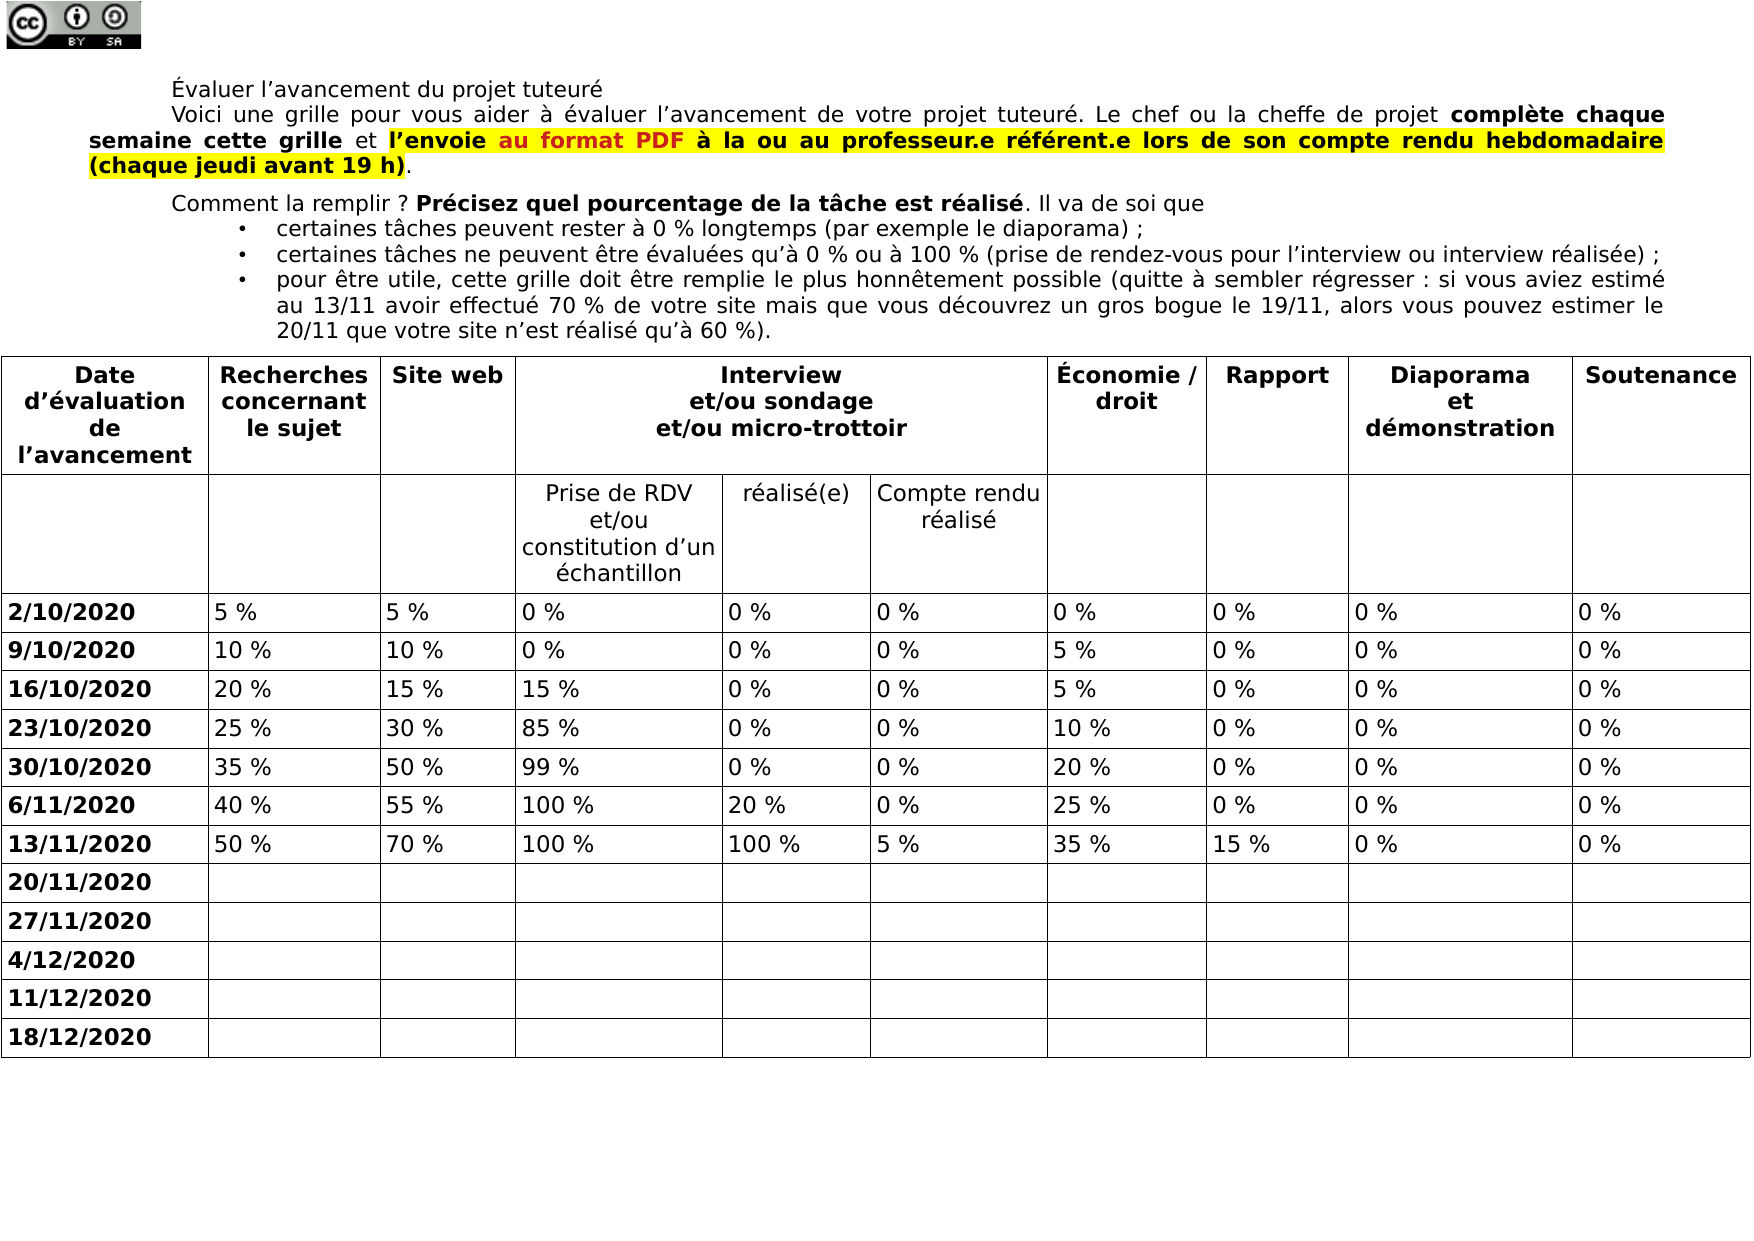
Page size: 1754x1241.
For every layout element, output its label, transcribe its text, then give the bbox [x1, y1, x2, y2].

table_cell 10 % [381, 633, 515, 670]
table_cell [1048, 903, 1206, 941]
table_cell [723, 942, 870, 979]
table_cell [1573, 980, 1750, 1018]
table_cell [1349, 475, 1572, 593]
table_cell 0 % [1207, 710, 1348, 747]
table_cell [381, 903, 515, 941]
list certaines tâches peuvent rester à 0 % longtemps (par exemple le diaporama) ; [238, 216, 1665, 242]
table_header Diaporama et démonstration [1349, 357, 1572, 474]
table_header Site web [381, 357, 515, 474]
table_cell 100 % [723, 826, 870, 863]
table_cell 0 % [723, 594, 870, 631]
text Comment la remplir ? Précisez quel pourcentage de la tâche est réalisé. Il va de soi que [88, 191, 1665, 216]
table_cell [209, 1019, 380, 1057]
table_cell 0 % [1349, 633, 1572, 670]
table_cell 16/10/2020 [2, 671, 208, 709]
table_cell 5 % [381, 594, 515, 631]
table_cell 30/10/2020 [2, 749, 208, 786]
table_cell 0 % [723, 749, 870, 786]
table_cell [209, 864, 380, 902]
table_header Date d’évaluation de l’avancement [2, 357, 208, 474]
table_cell [723, 1019, 870, 1057]
table_cell [1349, 1019, 1572, 1057]
table_header Soutenance [1573, 357, 1750, 474]
table_cell [1573, 864, 1750, 902]
table_cell 27/11/2020 [2, 903, 208, 941]
table_cell [871, 903, 1047, 941]
table_cell [1207, 903, 1348, 941]
table_cell réalisé(e) [723, 475, 870, 593]
table_cell 0 % [1207, 671, 1348, 709]
table_cell [871, 864, 1047, 902]
table_cell [871, 1019, 1047, 1057]
table_cell 23/10/2020 [2, 710, 208, 747]
table_cell 70 % [381, 826, 515, 863]
table_cell 35 % [1048, 826, 1206, 863]
table_cell 0 % [1573, 710, 1750, 747]
table_cell 0 % [1573, 671, 1750, 709]
table_cell 20 % [723, 787, 870, 825]
table_cell 0 % [1573, 787, 1750, 825]
table_header Interview et/ou sondage et/ou micro-trottoir [516, 357, 1047, 474]
table_cell 55 % [381, 787, 515, 825]
table_cell 30 % [381, 710, 515, 747]
table_cell [516, 1019, 722, 1057]
table_cell 5 % [209, 594, 380, 631]
table_cell 0 % [1573, 826, 1750, 863]
text Voici une grille pour vous aider à évaluer l’avancement de votre projet tuteuré. Le chef ou la cheffe de projet complète chaque semaine cette grille et l’envoie au format PDF à la ou au professeur.e référent.e lors de son compte rendu hebdomadaire (chaque jeudi avant 19 h). [88, 102, 1665, 179]
table_cell 0 % [1349, 826, 1572, 863]
table_cell [871, 980, 1047, 1018]
table_cell 0 % [723, 710, 870, 747]
table_cell 25 % [209, 710, 380, 747]
table_cell 0 % [723, 633, 870, 670]
table_cell [871, 942, 1047, 979]
table_cell [1048, 864, 1206, 902]
table_cell 9/10/2020 [2, 633, 208, 670]
table_cell 50 % [209, 826, 380, 863]
table_cell [1207, 475, 1348, 593]
table_cell 0 % [723, 671, 870, 709]
table_cell 10 % [1048, 710, 1206, 747]
subtitle Évaluer l’avancement du projet tuteuré [88, 77, 1665, 102]
table_cell 20 % [209, 671, 380, 709]
table_cell 35 % [209, 749, 380, 786]
table_cell 100 % [516, 787, 722, 825]
table_cell [723, 864, 870, 902]
table_cell [1207, 864, 1348, 902]
table_cell 100 % [516, 826, 722, 863]
table_cell 15 % [1207, 826, 1348, 863]
table_cell [1048, 475, 1206, 593]
table_cell [1573, 942, 1750, 979]
table_cell 18/12/2020 [2, 1019, 208, 1057]
table_cell [381, 942, 515, 979]
table_cell [1573, 1019, 1750, 1057]
table_header Recherches concernant le sujet [209, 357, 380, 474]
table_cell 20 % [1048, 749, 1206, 786]
table_cell [516, 980, 722, 1018]
table_cell 5 % [871, 826, 1047, 863]
table_cell [1048, 942, 1206, 979]
table_cell [1207, 980, 1348, 1018]
table_cell 15 % [516, 671, 722, 709]
table_cell [1349, 942, 1572, 979]
table_cell [209, 475, 380, 593]
table_cell 0 % [516, 594, 722, 631]
table_cell 0 % [516, 633, 722, 670]
table_cell [381, 864, 515, 902]
table_cell [516, 942, 722, 979]
table_cell [1048, 980, 1206, 1018]
table_cell 0 % [1573, 633, 1750, 670]
list pour être utile, cette grille doit être remplie le plus honnêtement possible (quitte à sembler régresser : si vous aviez estimé au 13/11 avoir effectué 70 % de votre site mais que vous découvrez un gros bogue le 19/11, alors vous pouvez estimer le 20/11 que votre site n’est réalisé qu’à 60 %). [238, 267, 1665, 344]
table_cell 6/11/2020 [2, 787, 208, 825]
table_cell 0 % [1207, 787, 1348, 825]
table_cell [1207, 1019, 1348, 1057]
table_cell 20/11/2020 [2, 864, 208, 902]
table_cell 0 % [1573, 749, 1750, 786]
table_cell [1573, 475, 1750, 593]
table_cell 5 % [1048, 633, 1206, 670]
table_cell 5 % [1048, 671, 1206, 709]
table_cell 40 % [209, 787, 380, 825]
picture [6, 1, 142, 49]
table_cell [516, 903, 722, 941]
table_cell [516, 864, 722, 902]
table_cell [1349, 980, 1572, 1018]
table_cell 0 % [1349, 671, 1572, 709]
table_cell 15 % [381, 671, 515, 709]
table_cell 0 % [871, 787, 1047, 825]
table_cell 0 % [1207, 749, 1348, 786]
table_cell 0 % [871, 633, 1047, 670]
table_cell 0 % [1573, 594, 1750, 631]
table_cell 0 % [1349, 594, 1572, 631]
table_cell 0 % [1349, 749, 1572, 786]
table_cell [1573, 903, 1750, 941]
table_cell [723, 903, 870, 941]
table_cell 0 % [871, 710, 1047, 747]
table_cell 50 % [381, 749, 515, 786]
table_cell Prise de RDV et/ou constitution d’un échantillon [516, 475, 722, 593]
table_cell [2, 475, 208, 593]
table_cell 25 % [1048, 787, 1206, 825]
table_cell 0 % [1349, 787, 1572, 825]
table_cell [209, 942, 380, 979]
table_cell [1349, 864, 1572, 902]
table_cell [723, 980, 870, 1018]
table_cell 0 % [1349, 710, 1572, 747]
table_cell [1207, 942, 1348, 979]
table_cell [209, 903, 380, 941]
table_cell 13/11/2020 [2, 826, 208, 863]
table_cell 0 % [871, 749, 1047, 786]
table_cell 99 % [516, 749, 722, 786]
table_cell 11/12/2020 [2, 980, 208, 1018]
table_cell 0 % [1207, 633, 1348, 670]
table_cell [381, 475, 515, 593]
table_cell [381, 1019, 515, 1057]
table_header Économie / droit [1048, 357, 1206, 474]
table_cell 85 % [516, 710, 722, 747]
table_cell 2/10/2020 [2, 594, 208, 631]
table_cell [209, 980, 380, 1018]
table_cell 0 % [871, 671, 1047, 709]
table_cell [1048, 1019, 1206, 1057]
table_cell 0 % [1207, 594, 1348, 631]
list certaines tâches ne peuvent être évaluées qu’à 0 % ou à 100 % (prise de rendez-vous pour l’interview ou interview réalisée) ; [238, 242, 1665, 267]
table_header Rapport [1207, 357, 1348, 474]
table_cell 10 % [209, 633, 380, 670]
table_cell 0 % [871, 594, 1047, 631]
table_cell [381, 980, 515, 1018]
table_cell 4/12/2020 [2, 942, 208, 979]
table_cell [1349, 903, 1572, 941]
table_cell Compte rendu réalisé [871, 475, 1047, 593]
table_cell 0 % [1048, 594, 1206, 631]
